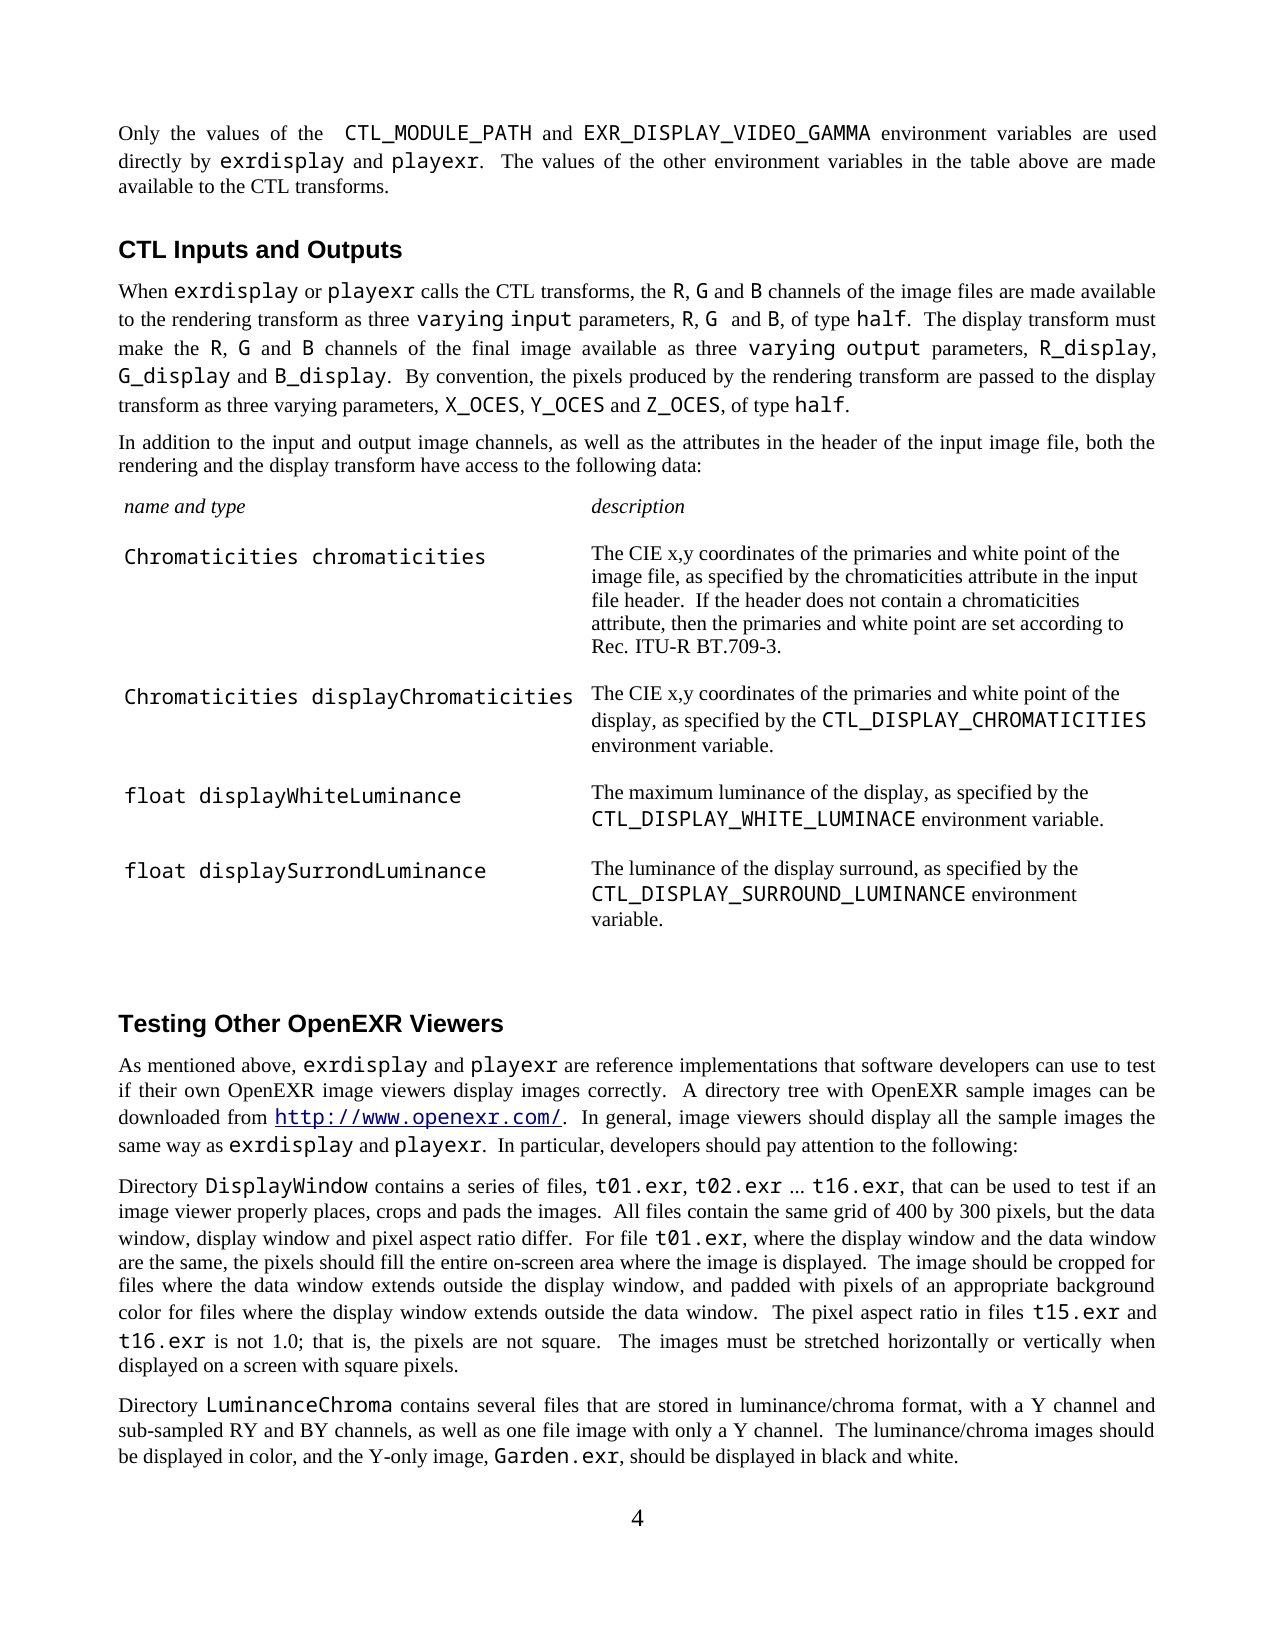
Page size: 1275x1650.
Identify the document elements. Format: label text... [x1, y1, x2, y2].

text Only the values of the CTL_MODULE_PATH and EXR_DISPLAY_VIDEO_GAMMA environment variables are used directly by exrdisplay and playexr. The values of the other environment variables in the table above are made available to the CTL transforms. [118, 118, 1157, 198]
table_cell The maximum luminance of the display, as specified by the CTL_DISPLAY_WHITE_LUMINACE environment variable. [586, 775, 1157, 851]
table_cell The CIE x,y coordinates of the primaries and white point of the display, as specified by the CTL_DISPLAY_CHROMATICITIES environment variable. [586, 676, 1157, 775]
table_cell The CIE x,y coordinates of the primaries and white point of the image file, as specified by the chromaticities attribute in the input file header. If the header does not contain a chromaticities attribute, then the primaries and white point are set according to Rec. ITU-R BT.709-3. [586, 537, 1157, 676]
text Directory DisplayWindow contains a series of files, t01.exr, t02.exr ... t16.exr, that can be used to test if an image viewer properly places, crops and pads the images. All files contain the same grid of 400 by 300 pixels, but the data window, display window and pixel aspect ratio differ. For file t01.exr, where the display window and the data window are the same, the pixels should fill the entire on-screen area where the image is displayed. The image should be cropped for files where the data window extends outside the display window, and padded with pixels of an appropriate background color for files where the display window extends outside the data window. The pixel aspect ratio in files t15.exr and t16.exr is not 1.0; that is, the pixels are not square. The images must be stretched horizontally or vertically when displayed on a screen with square pixels. [118, 1171, 1157, 1377]
subtitle CTL Inputs and Outputs [118, 236, 1157, 263]
table_cell The luminance of the display surround, as specified by the CTL_DISPLAY_SURROUND_LUMINANCE environment variable. [586, 851, 1157, 949]
table_cell Chromaticities displayChromaticities [118, 676, 586, 775]
subtitle Testing Other OpenEXR Viewers [118, 1010, 1157, 1038]
table_cell float displaySurrondLuminance [118, 851, 586, 949]
table_header description [586, 490, 1157, 537]
text In addition to the input and output image channels, as well as the attributes in the header of the input image file, both the rendering and the display transform have access to the following data: [118, 431, 1157, 477]
table_cell float displayWhiteLuminance [118, 775, 586, 851]
table_header name and type [118, 490, 586, 537]
text As mentioned above, exrdisplay and playexr are reference implementations that software developers can use to test if their own OpenEXR image viewers display images correctly. A directory tree with OpenEXR sample images can be downloaded from http://www.openexr.com/. In general, image viewers should display all the sample images the same way as exrdisplay and playexr. In particular, developers should pay attention to the following: [118, 1050, 1157, 1159]
text Directory LuminanceChroma contains several files that are stored in luminance/chroma format, with a Y channel and sub-sampled RY and BY channels, as well as one file image with only a Y channel. The luminance/chroma images should be displayed in color, and the Y-only image, Garden.exr, should be displayed in black and white. [118, 1390, 1157, 1470]
text When exrdisplay or playexr calls the CTL transforms, the R, G and B channels of the image files are made available to the rendering transform as three varying input parameters, R, G and B, of type half. The display transform must make the R, G and B channels of the final image available as three varying output parameters, R_display, G_display and B_display. By convention, the pixels produced by the rendering transform are passed to the display transform as three varying parameters, X_OCES, Y_OCES and Z_OCES, of type half. [118, 276, 1157, 418]
table_cell Chromaticities chromaticities [118, 537, 586, 676]
